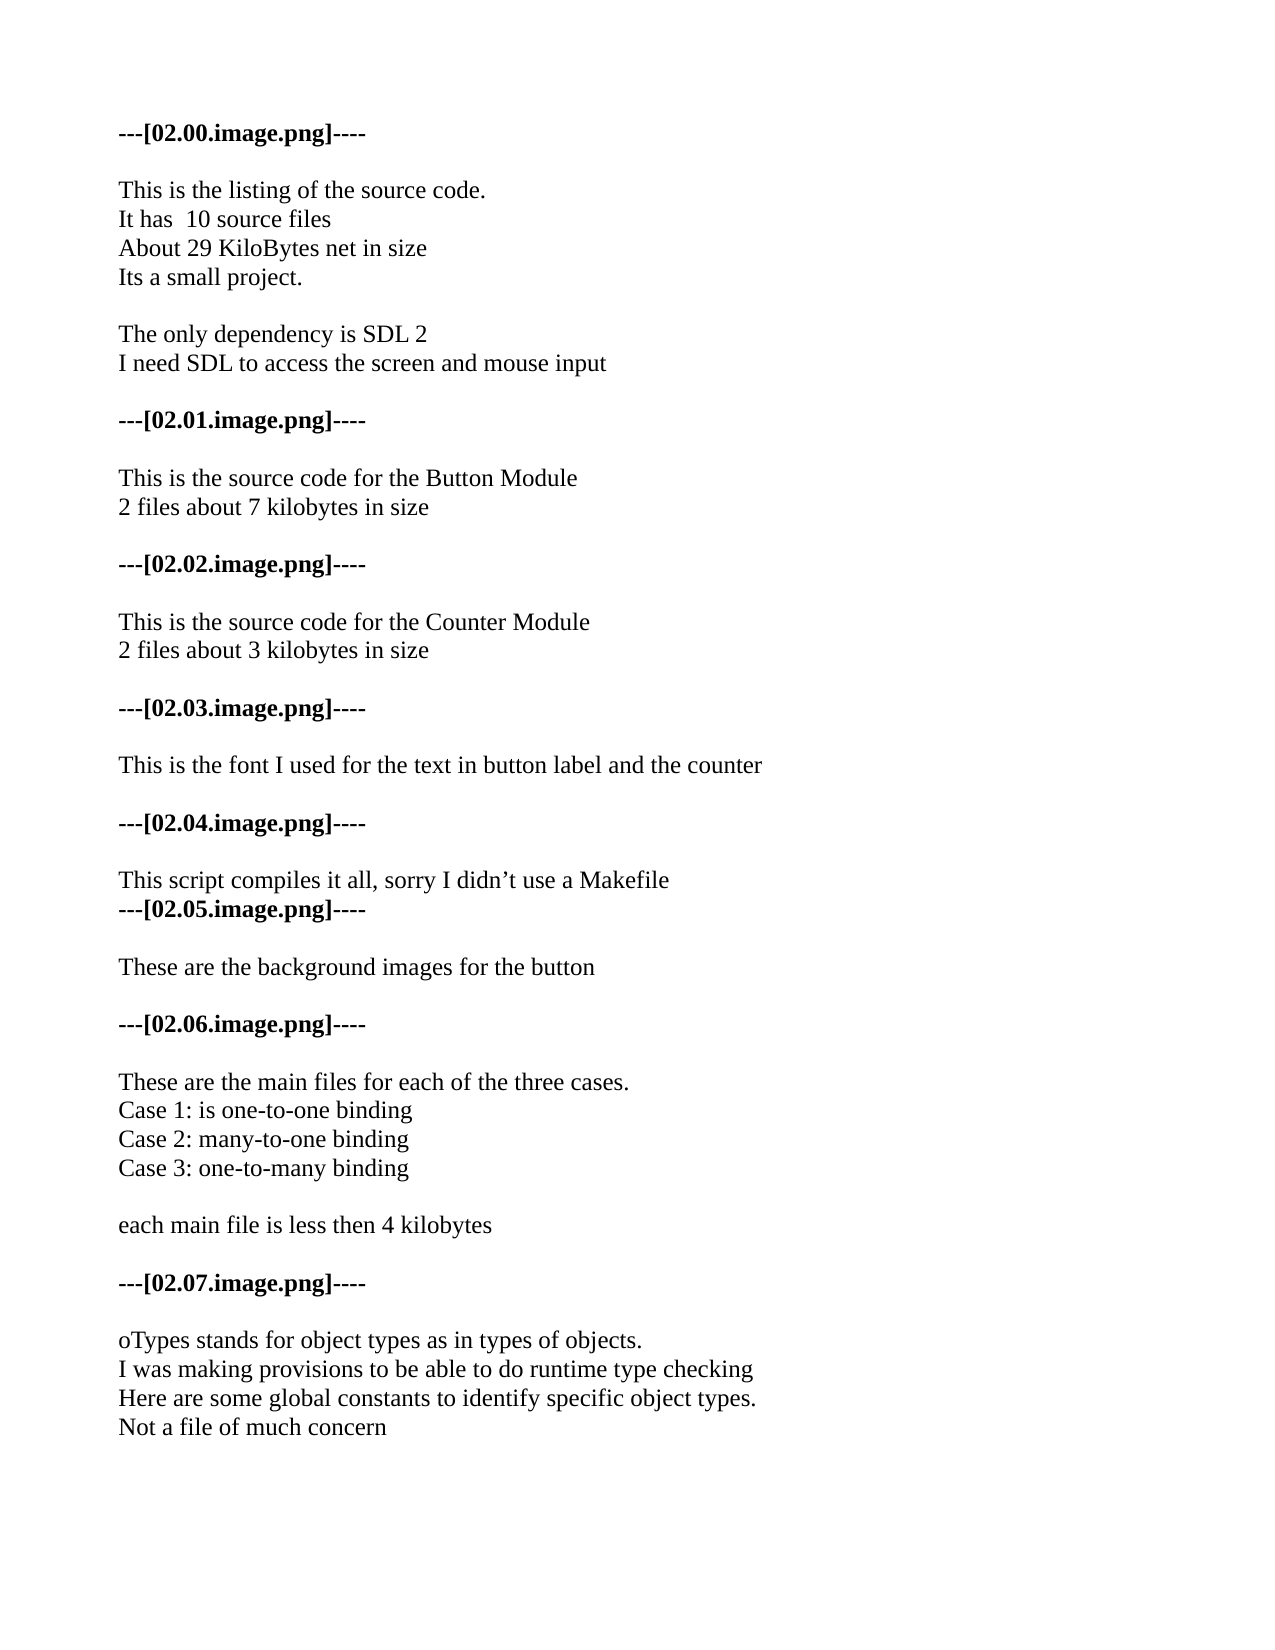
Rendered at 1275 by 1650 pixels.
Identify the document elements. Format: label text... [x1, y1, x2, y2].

text These are the background images for the button [118, 952, 1157, 981]
text ---[02.00.image.png]---- [118, 118, 1157, 147]
text It has 10 source files [118, 204, 1157, 233]
text ---[02.01.image.png]---- [118, 406, 1157, 434]
text This is the font I used for the text in button label and the counter [118, 751, 1157, 779]
text Its a small project. [118, 262, 1157, 291]
text I was making provisions to be able to do runtime type checking [118, 1354, 1157, 1383]
text ---[02.06.image.png]---- [118, 1009, 1157, 1038]
text The only dependency is SDL 2 [118, 319, 1157, 348]
text This is the listing of the source code. [118, 176, 1157, 204]
text ---[02.07.image.png]---- [118, 1268, 1157, 1297]
text Case 2: many-to-one binding [118, 1124, 1157, 1153]
text This is the source code for the Button Module [118, 463, 1157, 492]
text oTypes stands for object types as in types of objects. [118, 1326, 1157, 1354]
text ---[02.05.image.png]---- [118, 894, 1157, 923]
text 2 files about 3 kilobytes in size [118, 636, 1157, 664]
text each main file is less then 4 kilobytes [118, 1211, 1157, 1239]
text About 29 KiloBytes net in size [118, 233, 1157, 262]
text Case 3: one-to-many binding [118, 1153, 1157, 1182]
text I need SDL to access the screen and mouse input [118, 348, 1157, 377]
text 2 files about 7 kilobytes in size [118, 492, 1157, 521]
text This script compiles it all, sorry I didn’t use a Makefile [118, 866, 1157, 894]
text This is the source code for the Counter Module [118, 607, 1157, 636]
text Here are some global constants to identify specific object types. [118, 1383, 1157, 1412]
text These are the main files for each of the three cases. [118, 1067, 1157, 1096]
text ---[02.04.image.png]---- [118, 808, 1157, 837]
text ---[02.03.image.png]---- [118, 693, 1157, 722]
text Not a file of much concern [118, 1412, 1157, 1441]
text ---[02.02.image.png]---- [118, 549, 1157, 578]
text Case 1: is one-to-one binding [118, 1096, 1157, 1124]
